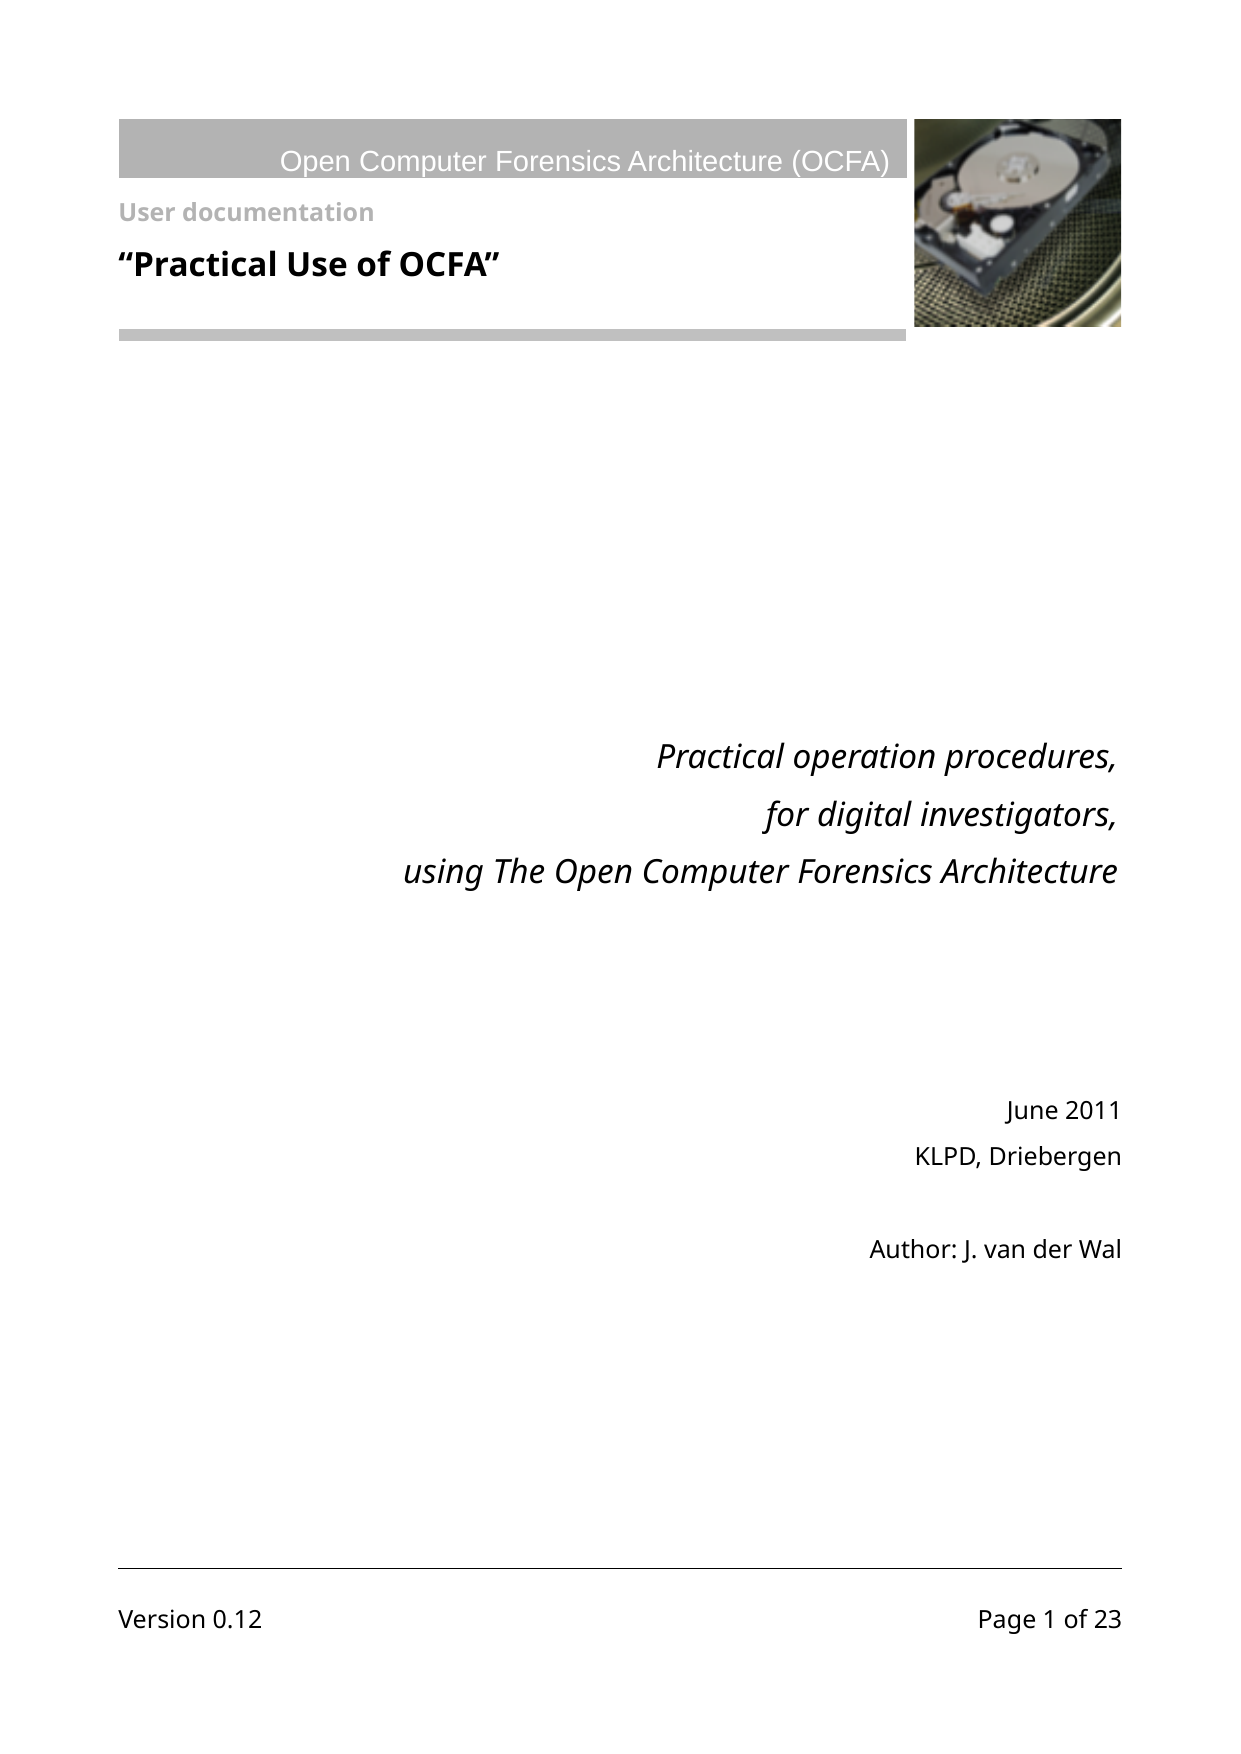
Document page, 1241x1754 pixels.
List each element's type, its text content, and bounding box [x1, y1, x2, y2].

text KLPD, Driebergen [118, 1139, 1122, 1173]
text for digital investigators, [118, 790, 1122, 836]
picture [914, 119, 1122, 327]
text Practical operation procedures, [118, 732, 1122, 778]
text June 2011 [118, 1092, 1122, 1127]
text Author: J. van der Wal [118, 1232, 1122, 1266]
text using The Open Computer Forensics Architecture [118, 848, 1122, 894]
